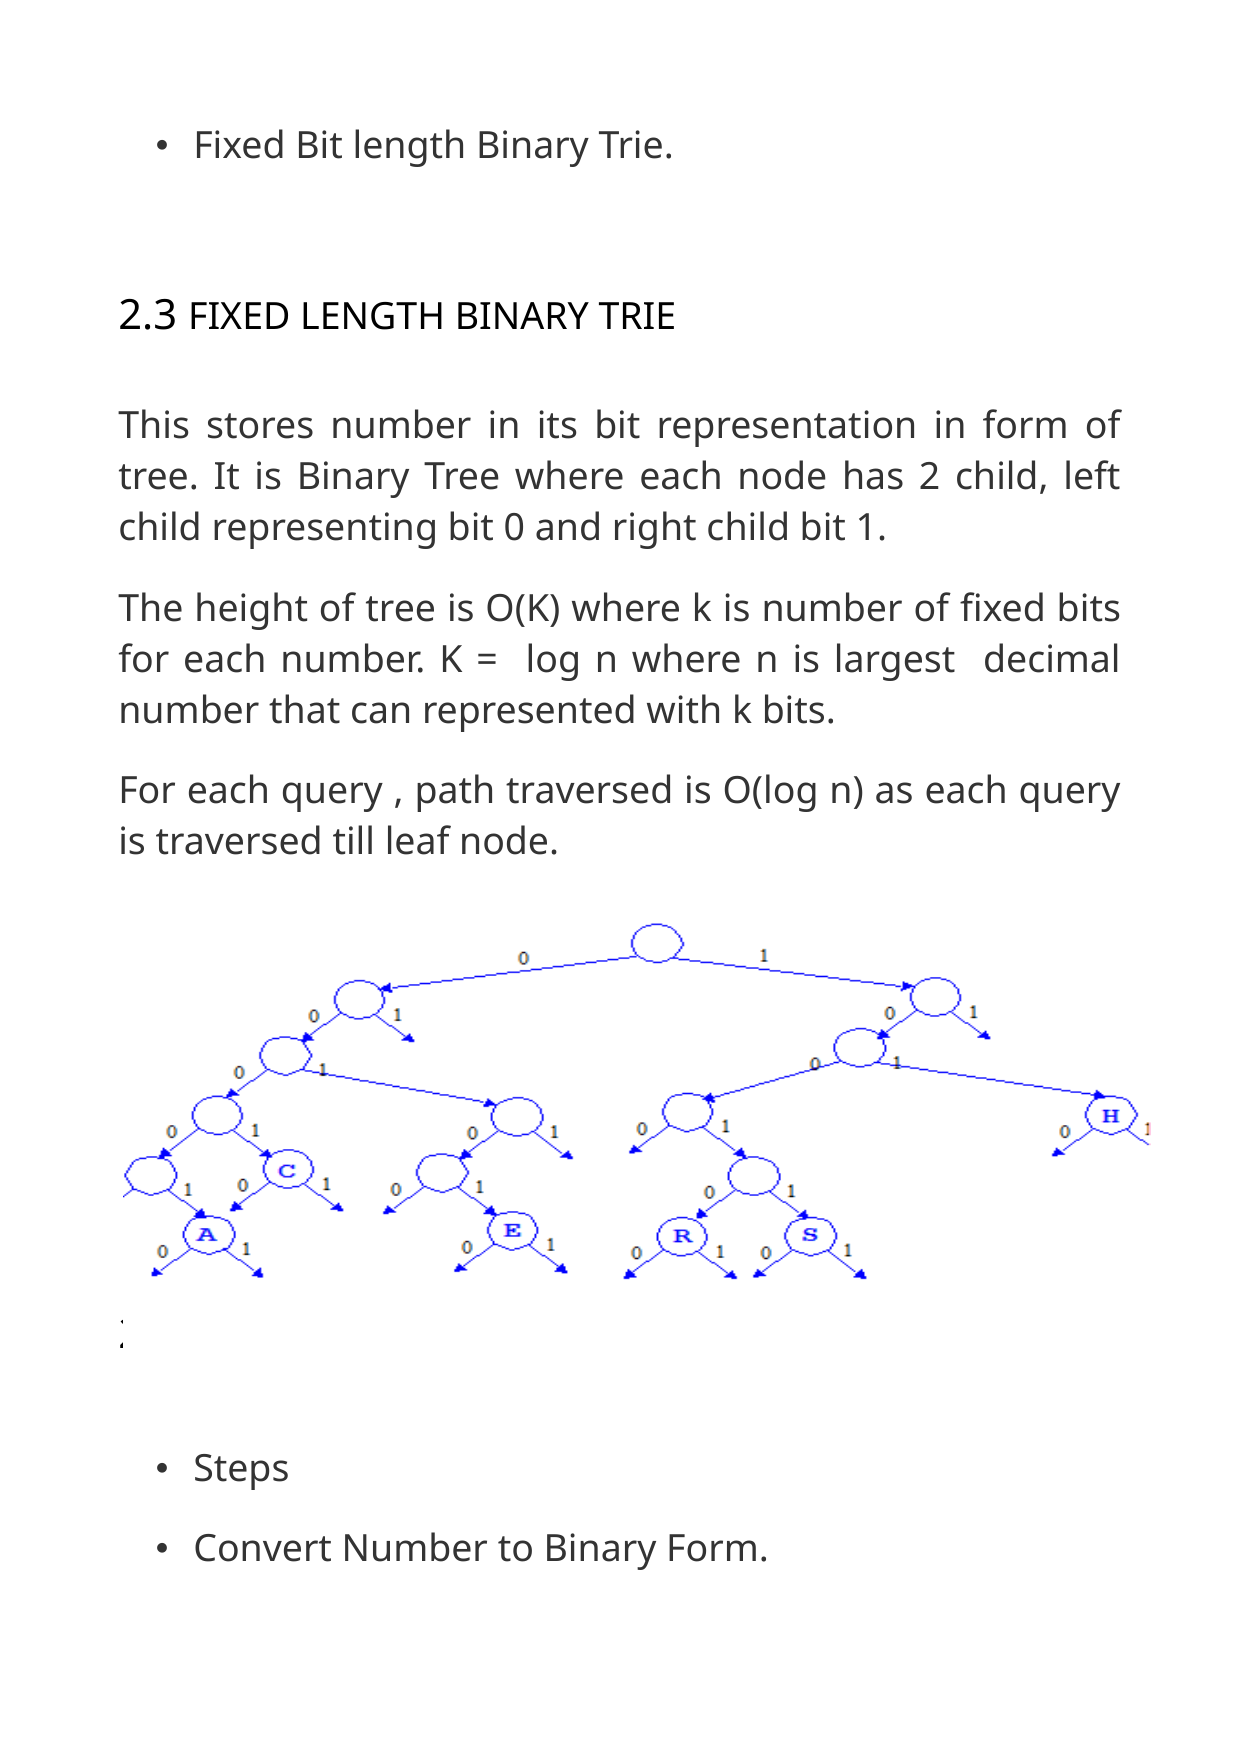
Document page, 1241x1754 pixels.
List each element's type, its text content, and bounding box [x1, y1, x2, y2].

text This stores number in its bit representation in form of tree. It is Binary Tree where each node has 2 child, left child representing bit 0 and right child bit 1. [118, 398, 1122, 552]
list Convert Number to Binary Form. [156, 1521, 1122, 1572]
picture [123, 866, 1151, 1368]
text The height of tree is O(K) where k is number of fixed bits for each number. K = log n where n is largest decimal number that can represented with k bits. [118, 581, 1122, 734]
list Steps [156, 1441, 1122, 1492]
text For each query , path traversed is O(log n) as each query is traversed till leaf node. [118, 764, 1122, 866]
text 2.3 FIXED LENGTH BINARY TRIE [118, 285, 1122, 342]
list Fixed Bit length Binary Trie. [156, 118, 1122, 169]
